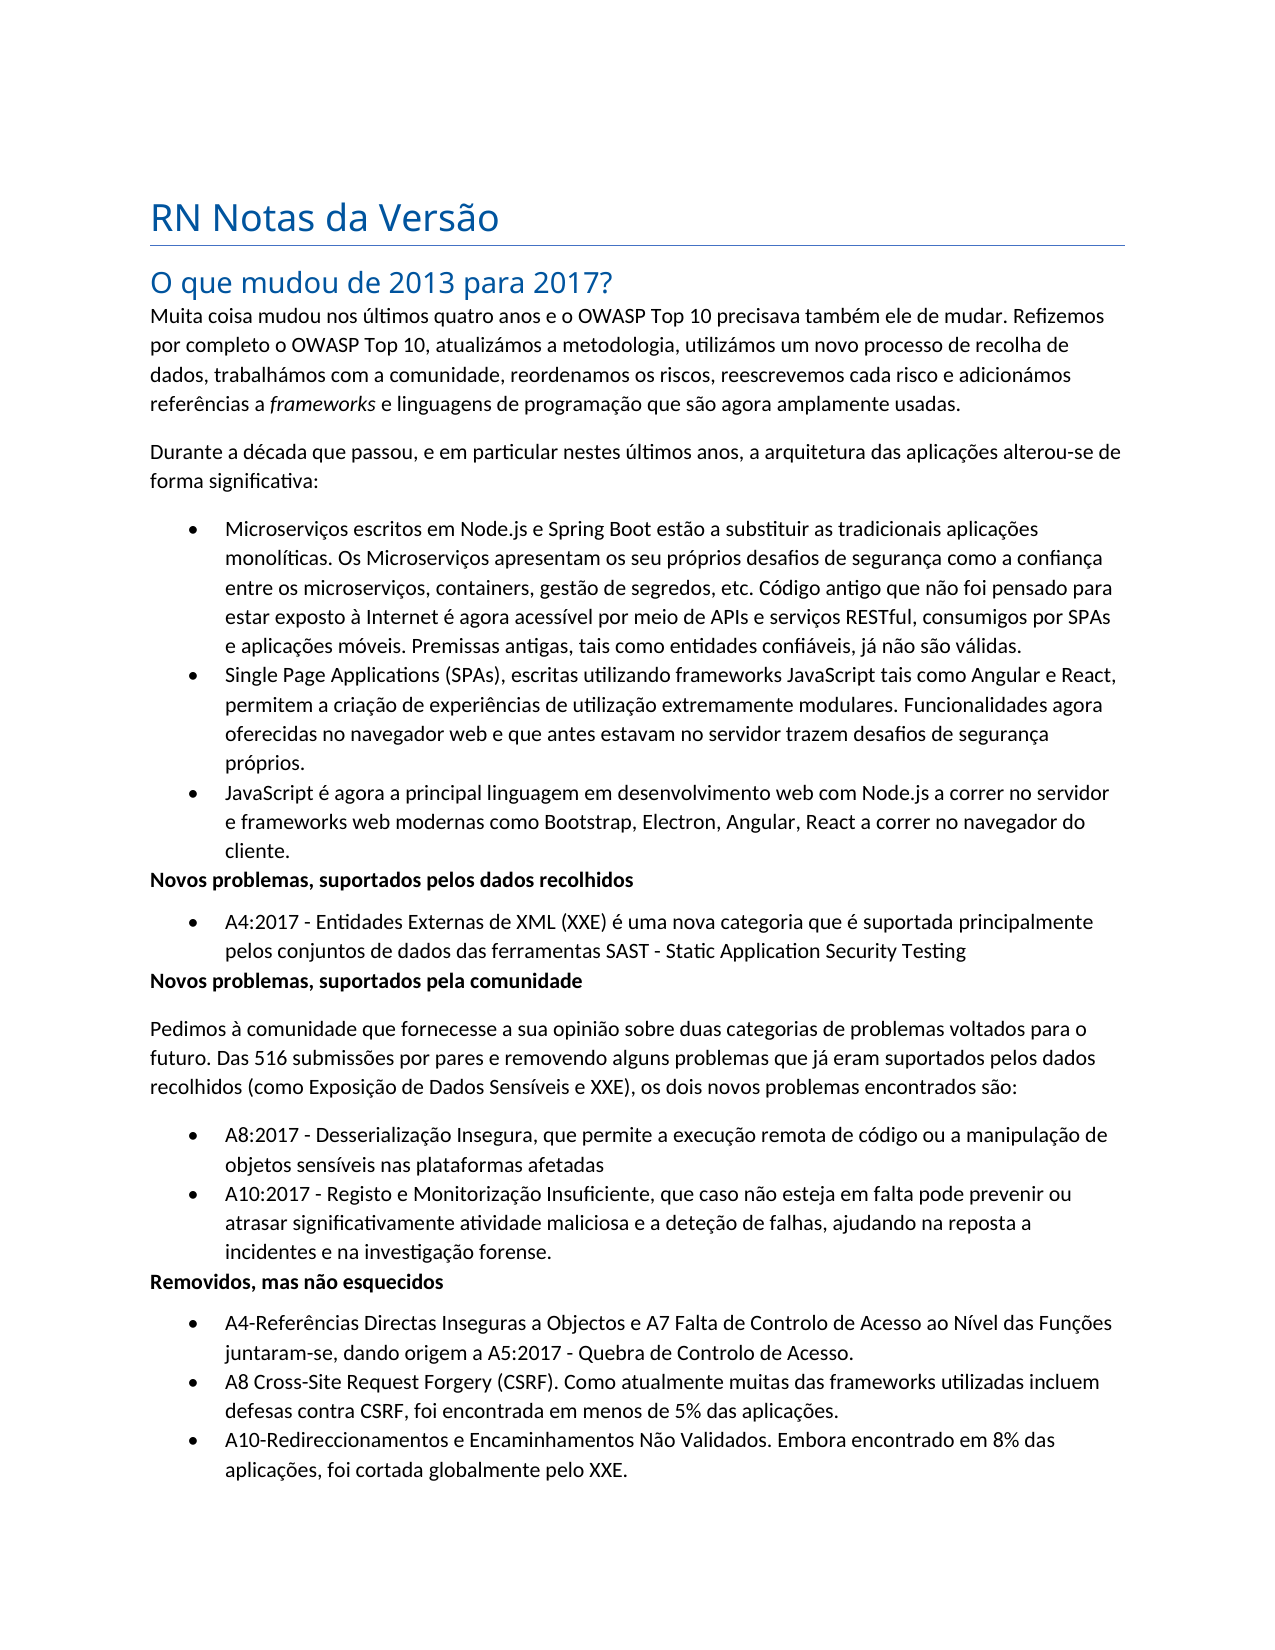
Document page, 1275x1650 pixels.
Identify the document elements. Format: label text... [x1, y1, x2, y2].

list A10-Redireccionamentos e Encaminhamentos Não Validados. Embora encontrado em 8% das aplicações, foi cortada globalmente pelo XXE. [187, 1427, 1125, 1483]
text Novos problemas, suportados pelos dados recolhidos [150, 867, 1125, 893]
list A8 Cross-Site Request Forgery (CSRF). Como atualmente muitas das frameworks utilizadas incluem defesas contra CSRF, foi encontrada em menos de 5% das aplicações. [187, 1368, 1125, 1424]
list JavaScript é agora a principal linguagem em desenvolvimento web com Node.js a correr no servidor e frameworks web modernas como Bootstrap, Electron, Angular, React a correr no navegador do cliente. [187, 779, 1125, 864]
text Novos problemas, suportados pela comunidade [150, 967, 1125, 993]
text Durante a década que passou, e em particular nestes últimos anos, a arquitetura das aplicações alterou-se de forma significativa: [150, 438, 1125, 494]
list Microserviços escritos em Node.js e Spring Boot estão a substituir as tradicionais aplicações monolíticas. Os Microserviços apresentam os seu próprios desafios de segurança como a confiança entre os microserviços, containers, gestão de segredos, etc. Código antigo que não foi pensado para estar exposto à Internet é agora acessível por meio de APIs e serviços RESTful, consumigos por SPAs e aplicações móveis. Premissas antigas, tais como entidades confiáveis, já não são válidas. [187, 515, 1125, 659]
text Muita coisa mudou nos últimos quatro anos e o OWASP Top 10 precisava também ele de mudar. Refizemos por completo o OWASP Top 10, atualizámos a metodologia, utilizámos um novo processo de recolha de dados, trabalhámos com a comunidade, reordenamos os riscos, reescrevemos cada risco e adicionámos referências a frameworks e linguagens de programação que são agora amplamente usadas. [150, 302, 1125, 417]
subtitle O que mudou de 2013 para 2017? [150, 262, 1125, 302]
text Removidos, mas não esquecidos [150, 1268, 1125, 1294]
list A8:2017 - Desserialização Insegura, que permite a execução remota de código ou a manipulação de objetos sensíveis nas plataformas afetadas [187, 1121, 1125, 1177]
text Pedimos à comunidade que fornecesse a sua opinião sobre duas categorias de problemas voltados para o futuro. Das 516 submissões por pares e removendo alguns problemas que já eram suportados pelos dados recolhidos (como Exposição de Dados Sensíveis e XXE), os dois novos problemas encontrados são: [150, 1015, 1125, 1100]
subtitle RN Notas da Versão [150, 192, 1125, 245]
list A4-Referências Directas Inseguras a Objectos e A7 Falta de Controlo de Acesso ao Nível das Funções juntaram-se, dando origem a A5:2017 - Quebra de Controlo de Acesso. [187, 1309, 1125, 1366]
list Single Page Applications (SPAs), escritas utilizando frameworks JavaScript tais como Angular e React, permitem a criação de experiências de utilização extremamente modulares. Funcionalidades agora oferecidas no navegador web e que antes estavam no servidor trazem desafios de segurança próprios. [187, 662, 1125, 776]
list A10:2017 - Registo e Monitorização Insuficiente, que caso não esteja em falta pode prevenir ou atrasar significativamente atividade maliciosa e a deteção de falhas, ajudando na reposta a incidentes e na investigação forense. [187, 1180, 1125, 1265]
list A4:2017 - Entidades Externas de XML (XXE) é uma nova categoria que é suportada principalmente pelos conjuntos de dados das ferramentas SAST - Static Application Security Testing [187, 908, 1125, 964]
